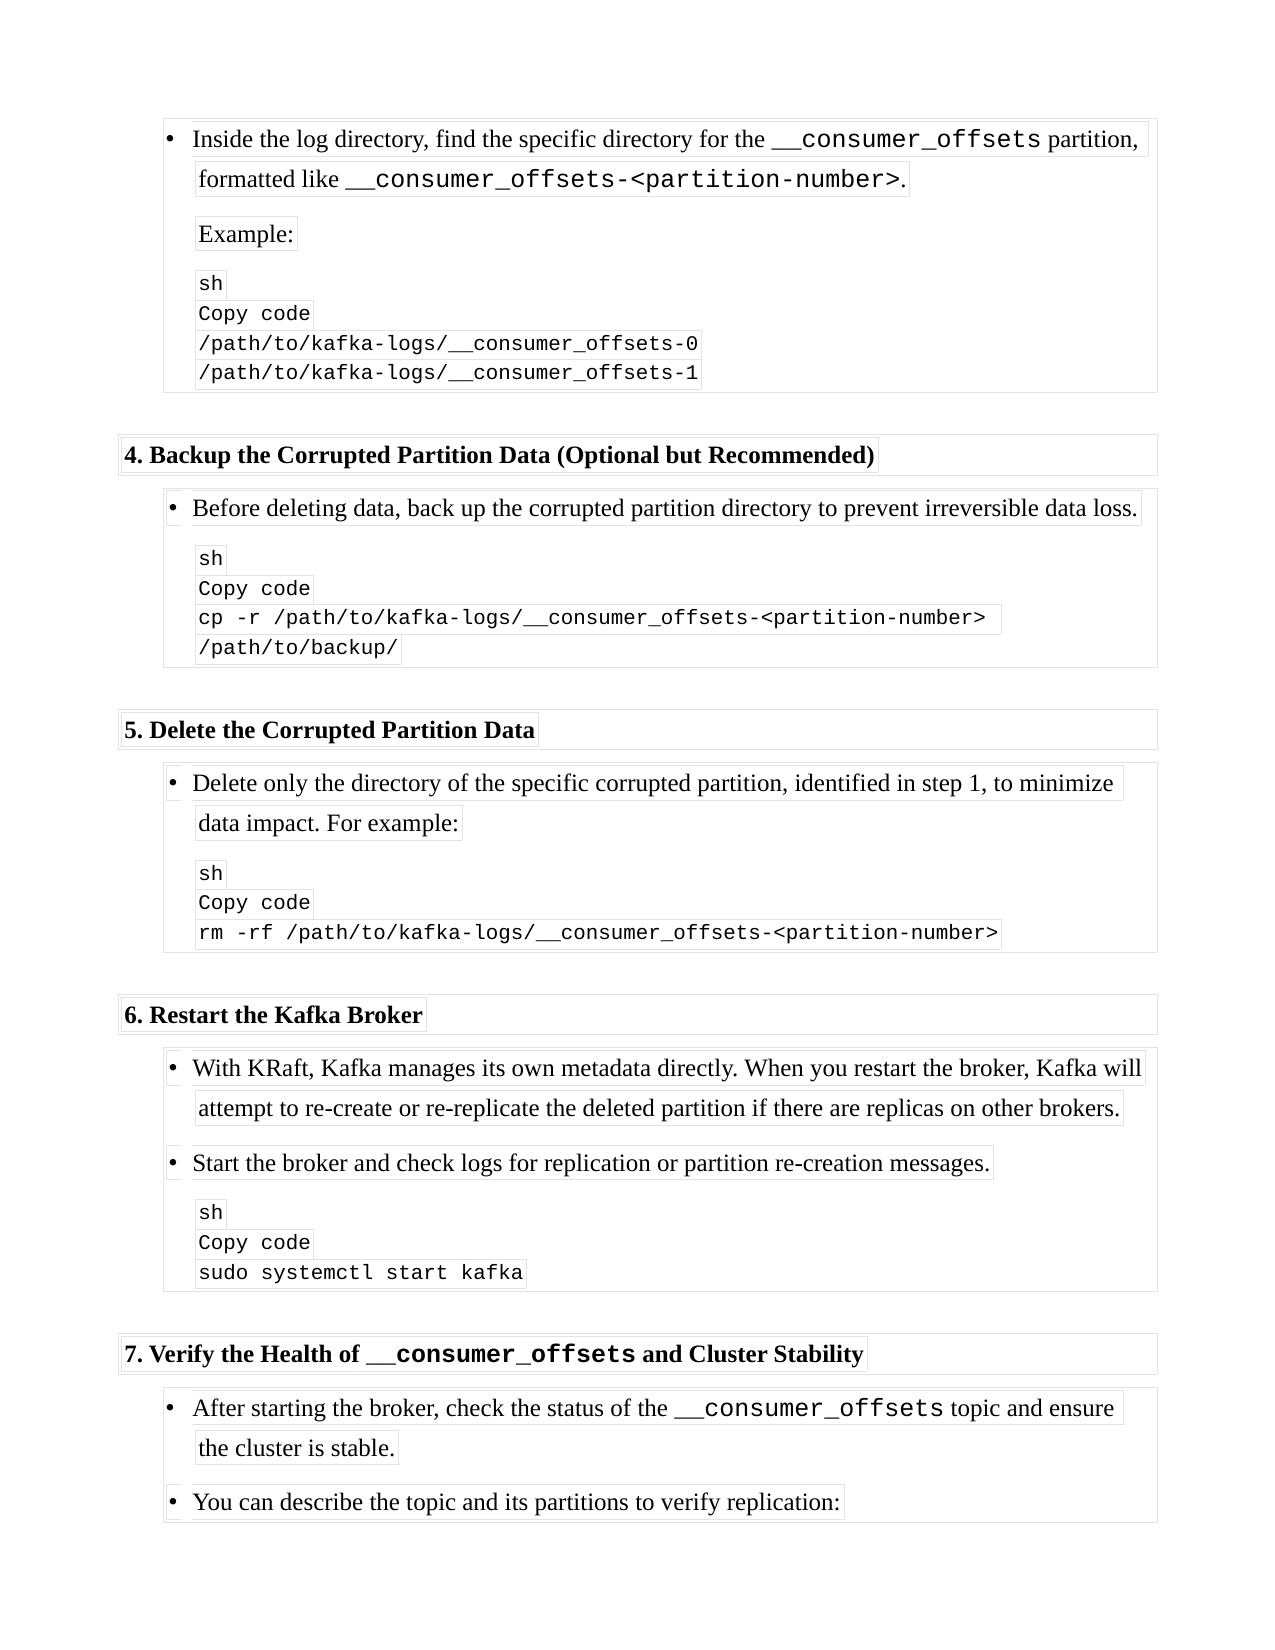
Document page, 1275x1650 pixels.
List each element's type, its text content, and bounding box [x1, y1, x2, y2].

list /path/to/kafka-logs/__consumer_offsets-1 [164, 356, 1157, 392]
list Delete only the directory of the specific corrupted partition, identified in step 1, to minimize data impact. For example: [164, 763, 1157, 840]
list /path/to/kafka-logs/__consumer_offsets-0 [314, 327, 1157, 356]
list sh [164, 1196, 1157, 1226]
list Copy code [196, 1230, 313, 1256]
list /path/to/kafka-logs/__consumer_offsets-0 [164, 327, 195, 356]
subtitle 7. Verify the Health of __consumer_offsets and Cluster Stability [119, 1334, 1157, 1374]
subtitle 4. Backup the Corrupted Partition Data (Optional but Recommended) [119, 435, 1157, 475]
list Copy code [196, 576, 313, 601]
list Copy code [196, 301, 313, 327]
list sudo systemctl start kafka [164, 1256, 1157, 1291]
list Copy code [227, 572, 1157, 601]
list Copy code [164, 572, 195, 601]
list sh [164, 542, 1157, 572]
list Before deleting data, back up the corrupted partition directory to prevent irreversible data loss. [164, 489, 1157, 525]
list sh [164, 857, 1157, 886]
list Inside the log directory, find the specific directory for the __consumer_offsets partition, formatted like __consumer_offsets-<partition-number>. [164, 119, 1157, 196]
list You can describe the topic and its partitions to verify replication: [164, 1481, 1157, 1522]
list sh [164, 267, 1157, 297]
list /path/to/kafka-logs/__consumer_offsets-0 [196, 331, 701, 356]
list With KRaft, Kafka manages its own metadata directly. When you restart the broker, Kafka will attempt to re-create or re-replicate the deleted partition if there are replicas on other brokers. [164, 1048, 1157, 1125]
list Copy code [227, 1226, 1157, 1256]
list rm -rf /path/to/kafka-logs/__consumer_offsets-<partition-number> [164, 916, 1157, 952]
subtitle 6. Restart the Kafka Broker [119, 995, 1157, 1034]
list Copy code [196, 890, 313, 916]
list Copy code [164, 886, 195, 916]
list After starting the broker, check the status of the __consumer_offsets topic and ensure the cluster is stable. [164, 1388, 1157, 1464]
list Copy code [227, 297, 1157, 327]
list Copy code [164, 1226, 195, 1256]
list cp -r /path/to/kafka-logs/__consumer_offsets-<partition-number> /path/to/backup/ [164, 601, 1157, 667]
subtitle 5. Delete the Corrupted Partition Data [119, 710, 1157, 749]
list Copy code [164, 297, 195, 327]
list Copy code [227, 886, 1157, 916]
list Start the broker and check logs for replication or partition re-creation messages. [164, 1142, 1157, 1179]
list Example: [164, 213, 1157, 251]
